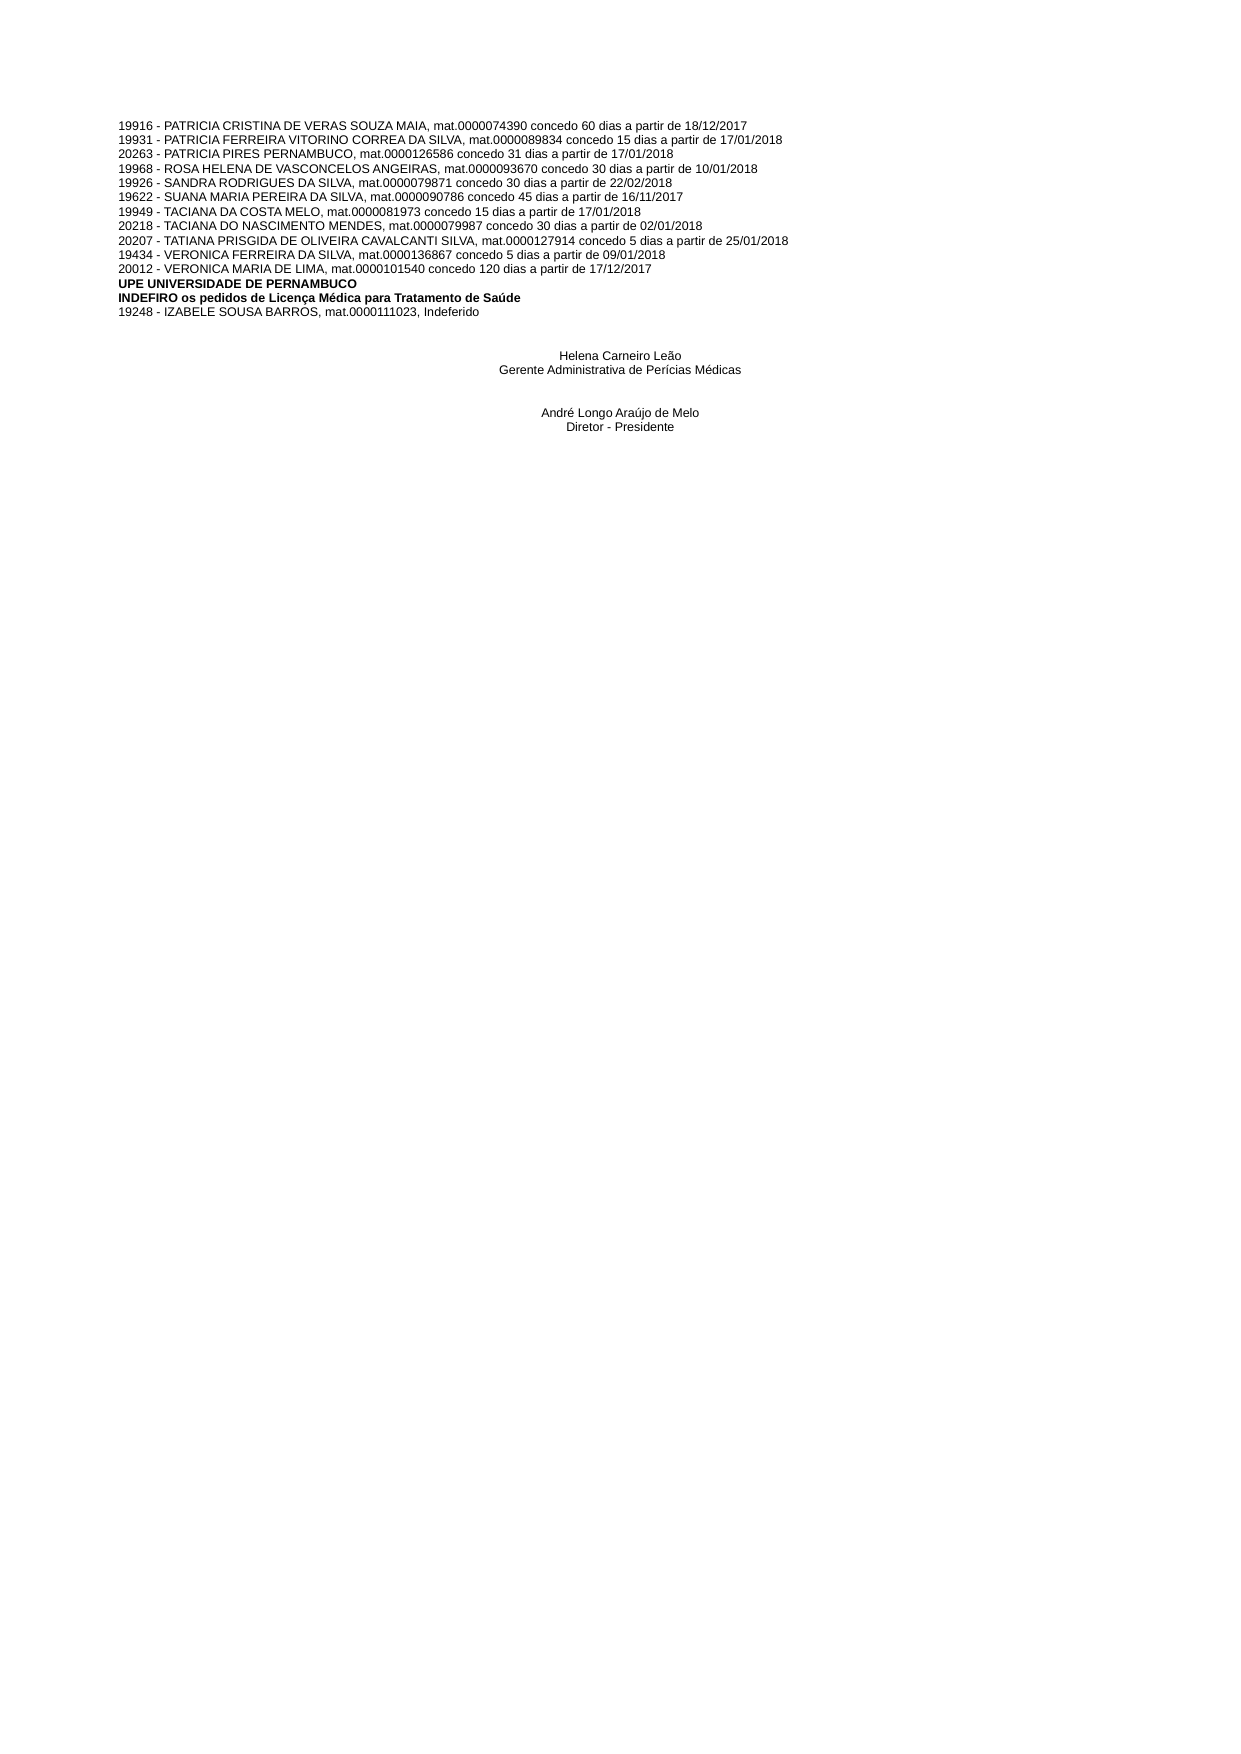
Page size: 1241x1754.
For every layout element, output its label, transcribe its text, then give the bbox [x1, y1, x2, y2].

text 19949 - TACIANA DA COSTA MELO, mat.0000081973 concedo 15 dias a partir de 17/01/2018 [118, 204, 1122, 219]
text Diretor - Presidente [118, 420, 1122, 434]
text 20218 - TACIANA DO NASCIMENTO MENDES, mat.0000079987 concedo 30 dias a partir de 02/01/2018 [118, 219, 1122, 233]
text 20012 - VERONICA MARIA DE LIMA, mat.0000101540 concedo 120 dias a partir de 17/12/2017 [118, 262, 1122, 276]
text 19926 - SANDRA RODRIGUES DA SILVA, mat.0000079871 concedo 30 dias a partir de 22/02/2018 [118, 176, 1122, 190]
text 19248 - IZABELE SOUSA BARROS, mat.0000111023, Indeferido [118, 305, 1122, 319]
text INDEFIRO os pedidos de Licença Médica para Tratamento de Saúde [118, 291, 1122, 305]
text 19622 - SUANA MARIA PEREIRA DA SILVA, mat.0000090786 concedo 45 dias a partir de 16/11/2017 [118, 190, 1122, 204]
text 19968 - ROSA HELENA DE VASCONCELOS ANGEIRAS, mat.0000093670 concedo 30 dias a partir de 10/01/2018 [118, 161, 1122, 176]
text André Longo Araújo de Melo [118, 406, 1122, 420]
text Gerente Administrativa de Perícias Médicas [118, 362, 1122, 377]
text 20207 - TATIANA PRISGIDA DE OLIVEIRA CAVALCANTI SILVA, mat.0000127914 concedo 5 dias a partir de 25/01/2018 [118, 233, 1122, 247]
text 20263 - PATRICIA PIRES PERNAMBUCO, mat.0000126586 concedo 31 dias a partir de 17/01/2018 [118, 147, 1122, 161]
text 19931 - PATRICIA FERREIRA VITORINO CORREA DA SILVA, mat.0000089834 concedo 15 dias a partir de 17/01/2018 [118, 132, 1122, 147]
text 19916 - PATRICIA CRISTINA DE VERAS SOUZA MAIA, mat.0000074390 concedo 60 dias a partir de 18/12/2017 [118, 118, 1122, 132]
text 19434 - VERONICA FERREIRA DA SILVA, mat.0000136867 concedo 5 dias a partir de 09/01/2018 [118, 247, 1122, 262]
text Helena Carneiro Leão [118, 348, 1122, 362]
text UPE UNIVERSIDADE DE PERNAMBUCO [118, 276, 1122, 291]
